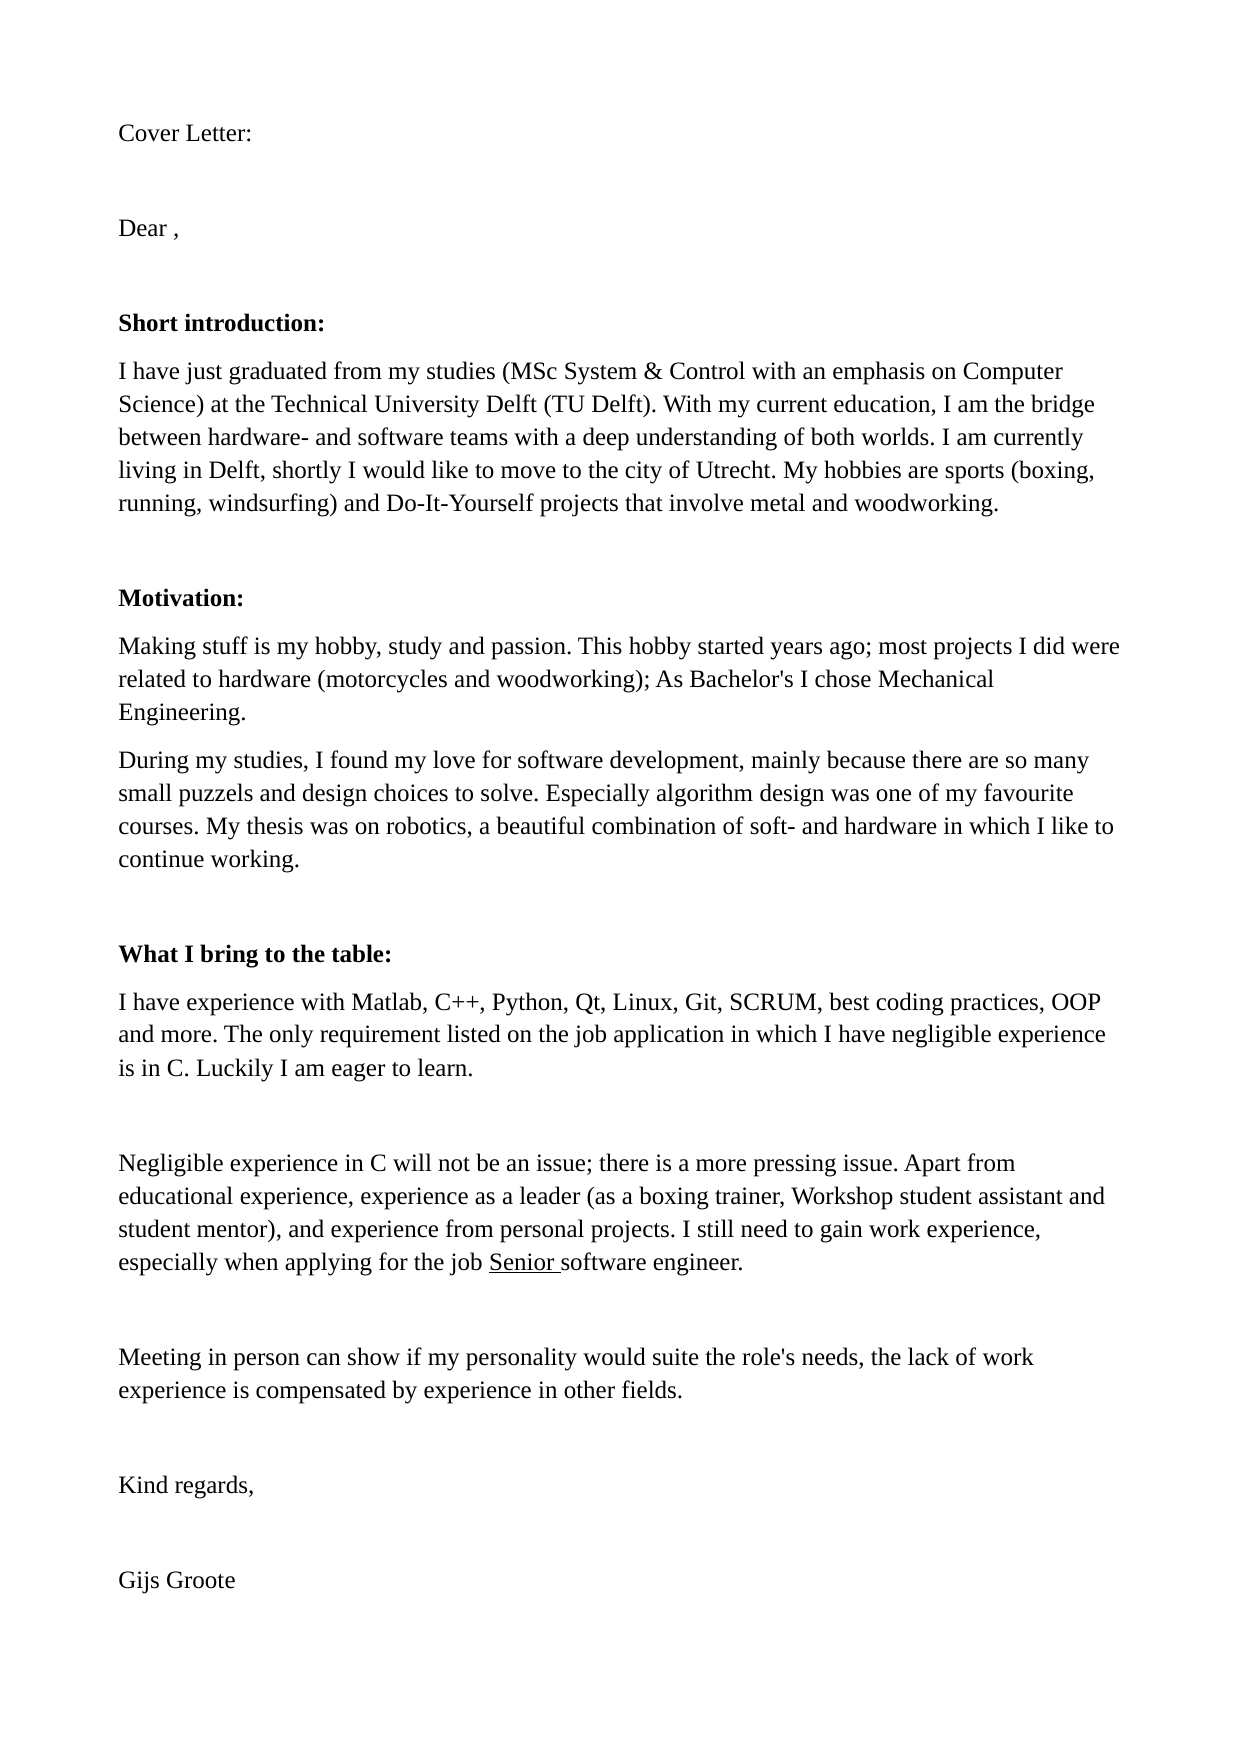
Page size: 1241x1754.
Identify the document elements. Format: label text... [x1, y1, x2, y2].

text I have just graduated from my studies (MSc System & Control with an emphasis on Computer Science) at the Technical University Delft (TU Delft). With my current education, I am the bridge between hardware- and software teams with a deep understanding of both worlds. I am currently living in Delft, shortly I would like to move to the city of Utrecht. My hobbies are sports (boxing, running, windsurfing) and Do-It-Yourself projects that involve metal and woodworking. [118, 356, 1122, 517]
text I have experience with Matlab, C++, Python, Qt, Linux, Git, SCRUM, best coding practices, OOP and more. The only requirement listed on the job application in which I have negligible experience is in C. Luckily I am eager to learn. [118, 987, 1122, 1081]
text During my studies, I found my love for software development, mainly because there are so many small puzzels and design choices to solve. Especially algorithm design was one of my favourite courses. My thesis was on robotics, a beautiful combination of soft- and hardware in which I like to continue working. [118, 745, 1122, 872]
text Meeting in person can show if my personality would suite the role's needs, the lack of work experience is compensated by experience in other fields. [118, 1342, 1122, 1404]
text Gijs Groote [118, 1566, 1122, 1594]
text Negligible experience in C will not be an issue; there is a more pressing issue. Apart from educational experience, experience as a leader (as a boxing trainer, Workshop student assistant and student mentor), and experience from personal projects. I still need to gain work experience, especially when applying for the job Senior software engineer. [118, 1148, 1122, 1276]
text What I bring to the table: [118, 939, 1122, 968]
text Cover Letter: [118, 118, 1122, 147]
text Motivation: [118, 583, 1122, 612]
text Short introduction: [118, 308, 1122, 337]
text Dear , [118, 213, 1122, 242]
text Kind regards, [118, 1470, 1122, 1499]
text Making stuff is my hobby, study and passion. This hobby started years ago; most projects I did were related to hardware (motorcycles and woodworking); As Bachelor's I chose Mechanical Engineering. [118, 631, 1122, 726]
